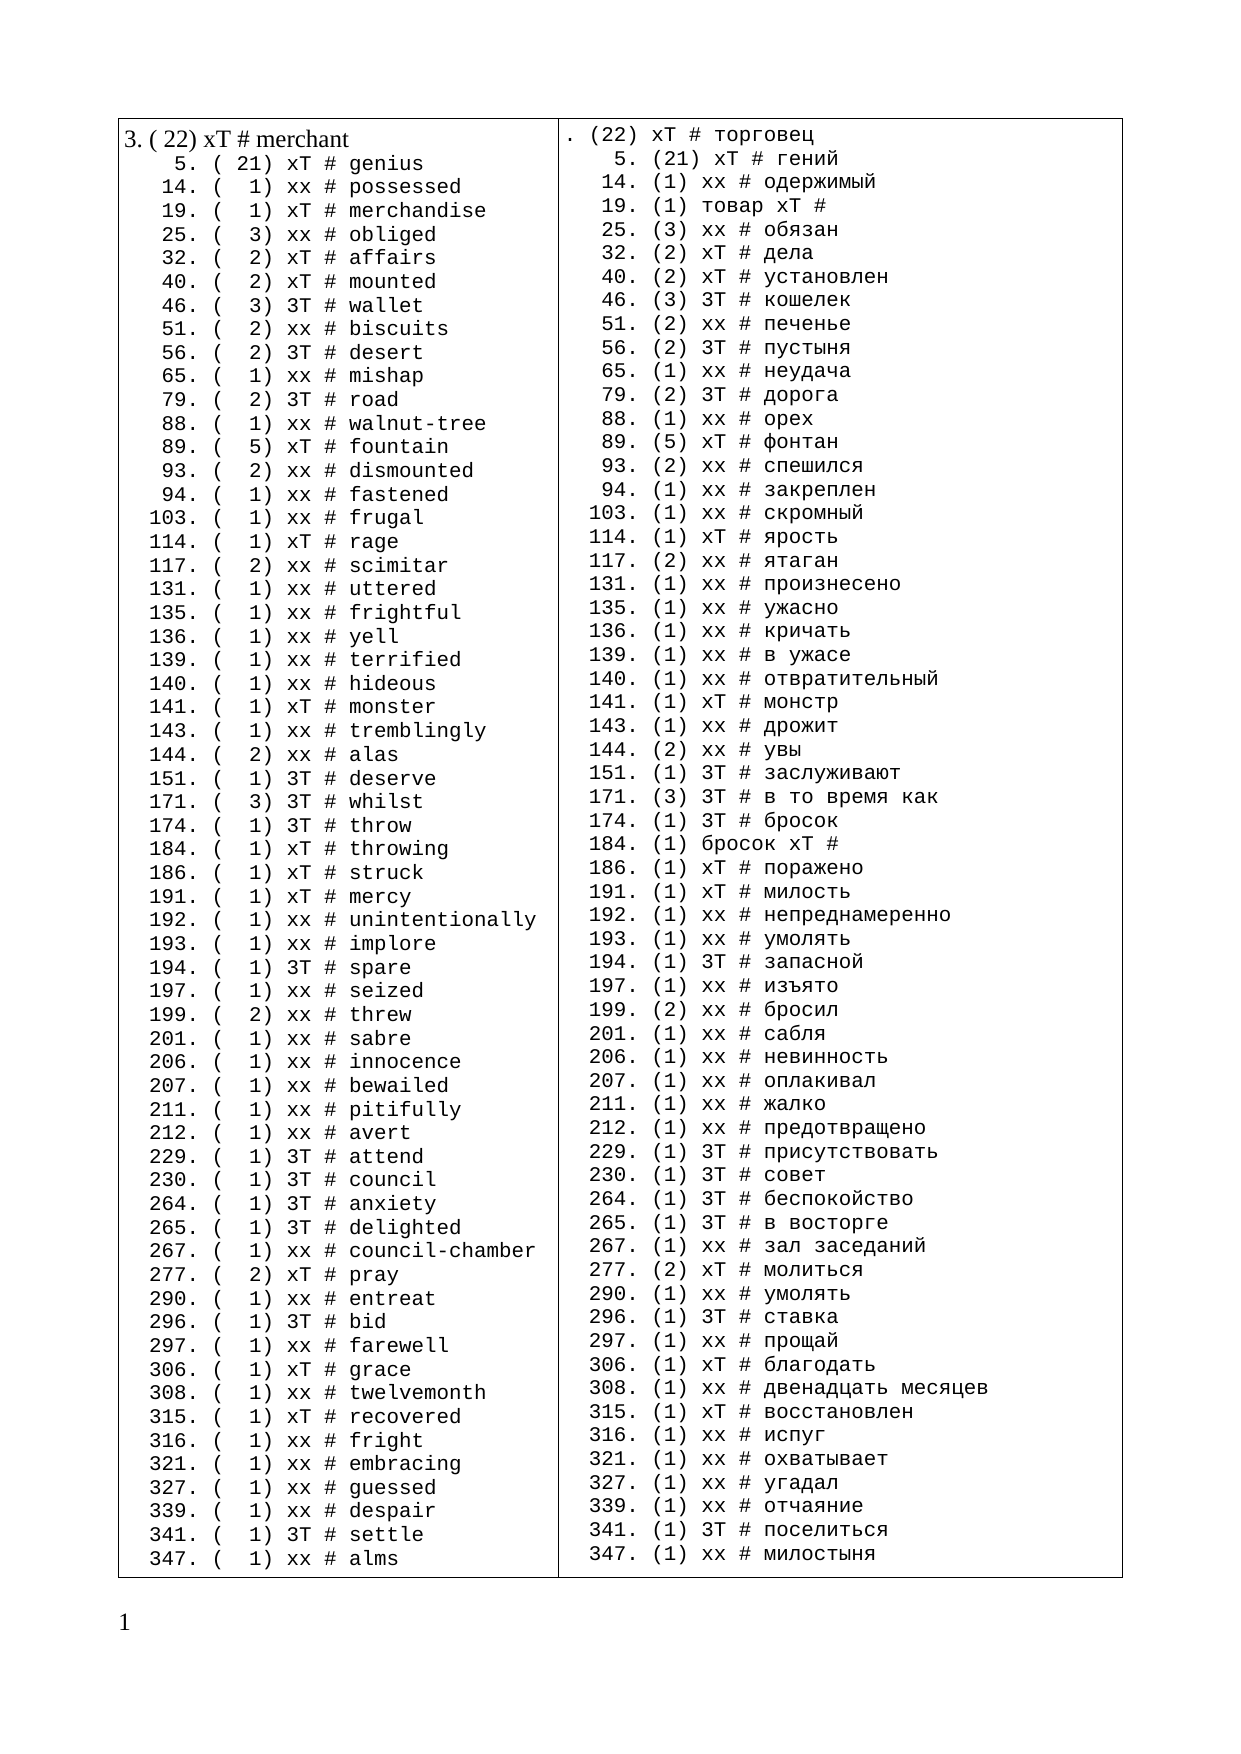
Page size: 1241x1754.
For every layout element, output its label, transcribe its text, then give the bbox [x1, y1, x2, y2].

table_header 3. ( 22) xT # merchant 5. ( 21) xT # genius 14. ( 1) xx # possessed 19. ( 1) xT # merchandise 25. ( 3) xx # obliged 32. ( 2) xT # affairs 40. ( 2) xT # mounted 46. ( 3) 3T # wallet 51. ( 2) xx # biscuits 56. ( 2) 3T # desert 65. ( 1) xx # mishap 79. ( 2) 3T # road 88. ( 1) xx # walnut-tree 89. ( 5) xT # fountain 93. ( 2) xx # dismounted 94. ( 1) xx # fastened 103. ( 1) xx # frugal 114. ( 1) xT # rage 117. ( 2) xx # scimitar 131. ( 1) xx # uttered 135. ( 1) xx # frightful 136. ( 1) xx # yell 139. ( 1) xx # terrified 140. ( 1) xx # hideous 141. ( 1) xT # monster 143. ( 1) xx # tremblingly 144. ( 2) xx # alas 151. ( 1) 3T # deserve 171. ( 3) 3T # whilst 174. ( 1) 3T # throw 184. ( 1) xT # throwing 186. ( 1) xT # struck 191. ( 1) xT # mercy 192. ( 1) xx # unintentionally 193. ( 1) xx # implore 194. ( 1) 3T # spare 197. ( 1) xx # seized 199. ( 2) xx # threw 201. ( 1) xx # sabre 206. ( 1) xx # innocence 207. ( 1) xx # bewailed 211. ( 1) xx # pitifully 212. ( 1) xx # avert 229. ( 1) 3T # attend 230. ( 1) 3T # council 264. ( 1) 3T # anxiety 265. ( 1) 3T # delighted 267. ( 1) xx # council-chamber 277. ( 2) xT # pray 290. ( 1) xx # entreat 296. ( 1) 3T # bid 297. ( 1) xx # farewell 306. ( 1) xT # grace 308. ( 1) xx # twelvemonth 315. ( 1) xT # recovered 316. ( 1) xx # fright 321. ( 1) xx # embracing 327. ( 1) xx # guessed 339. ( 1) xx # despair 341. ( 1) 3T # settle 347. ( 1) xx # alms [119, 119, 558, 1577]
table_header . (22) xT # торговец 5. (21) хТ # гений 14. (1) хх # одержимый 19. (1) товар xT # 25. (3) хх # обязан 32. (2) хТ # дела 40. (2) xT # установлен 46. ​​(3) 3T # кошелек 51. (2) хх # печенье 56. (2) 3T # пустыня 65. (1) хх # неудача 79. (2) 3T # дорога 88. (1) хх # орех 89. (5) xT # фонтан 93. (2) xx # спешился 94. (1) хх # закреплен 103. (1) хх # скромный 114. (1) xT # ярость 117. (2) хх # ятаган 131. (1) хх # произнесено 135. (1) хх # ужасно 136. (1) хх # кричать 139. (1) хх # в ужасе 140. (1) xx # отвратительный 141. (1) xT # монстр 143. (1) хх # дрожит 144. (2) хх # увы 151. (1) 3T # заслуживают 171. (3) 3T # в то время как 174. (1) 3T # бросок 184. (1) бросок xT # 186. (1) xT # поражено 191. (1) хТ # милость 192. (1) xx # непреднамеренно 193. (1) xx # умолять 194. (1) 3T # запасной 197. (1) хх # изъято 199. (2) хх # бросил 201. (1) хх # сабля 206. (1) хх # невинность 207. (1) хх # оплакивал 211. (1) хх # жалко 212. (1) xx # предотвращено 229. (1) 3T # присутствовать 230. (1) 3T # совет 264. (1) 3T # беспокойство 265. (1) 3T # в восторге 267. (1) хх # зал заседаний 277. (2) xT # молиться 290. (1) xx # умолять 296. (1) 3T # ставка 297. (1) хх # прощай 306. (1) xT # благодать 308. (1) хх # двенадцать месяцев 315. (1) xT # восстановлен 316. (1) xx # испуг 321. (1) хх # охватывает 327. (1) хх # угадал 339. (1) хх # отчаяние 341. (1) 3T # поселиться 347. (1) xx # милостыня [559, 119, 1122, 1577]
